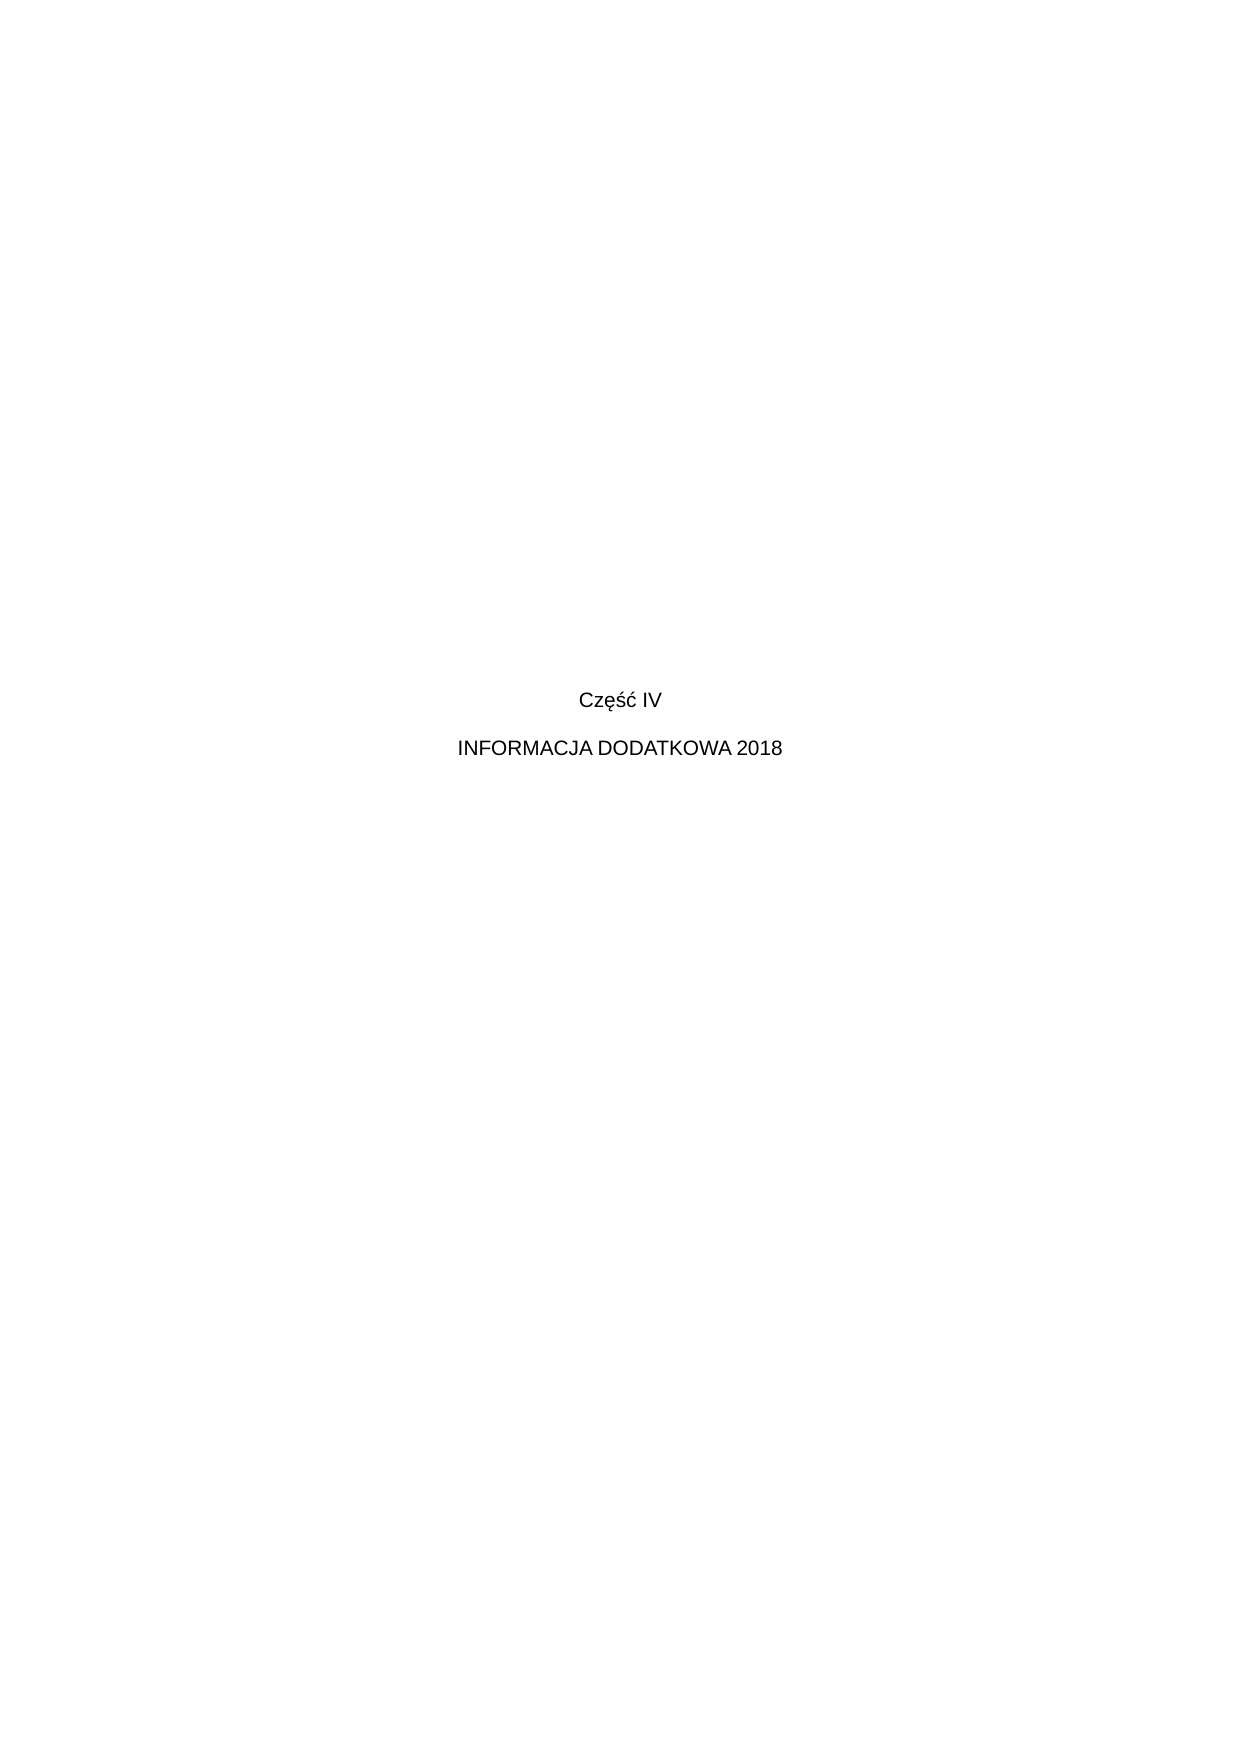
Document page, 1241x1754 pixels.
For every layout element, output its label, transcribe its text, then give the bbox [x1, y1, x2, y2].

text Część IV [118, 688, 1122, 712]
text INFORMACJA DODATKOWA 2018 [118, 736, 1122, 760]
